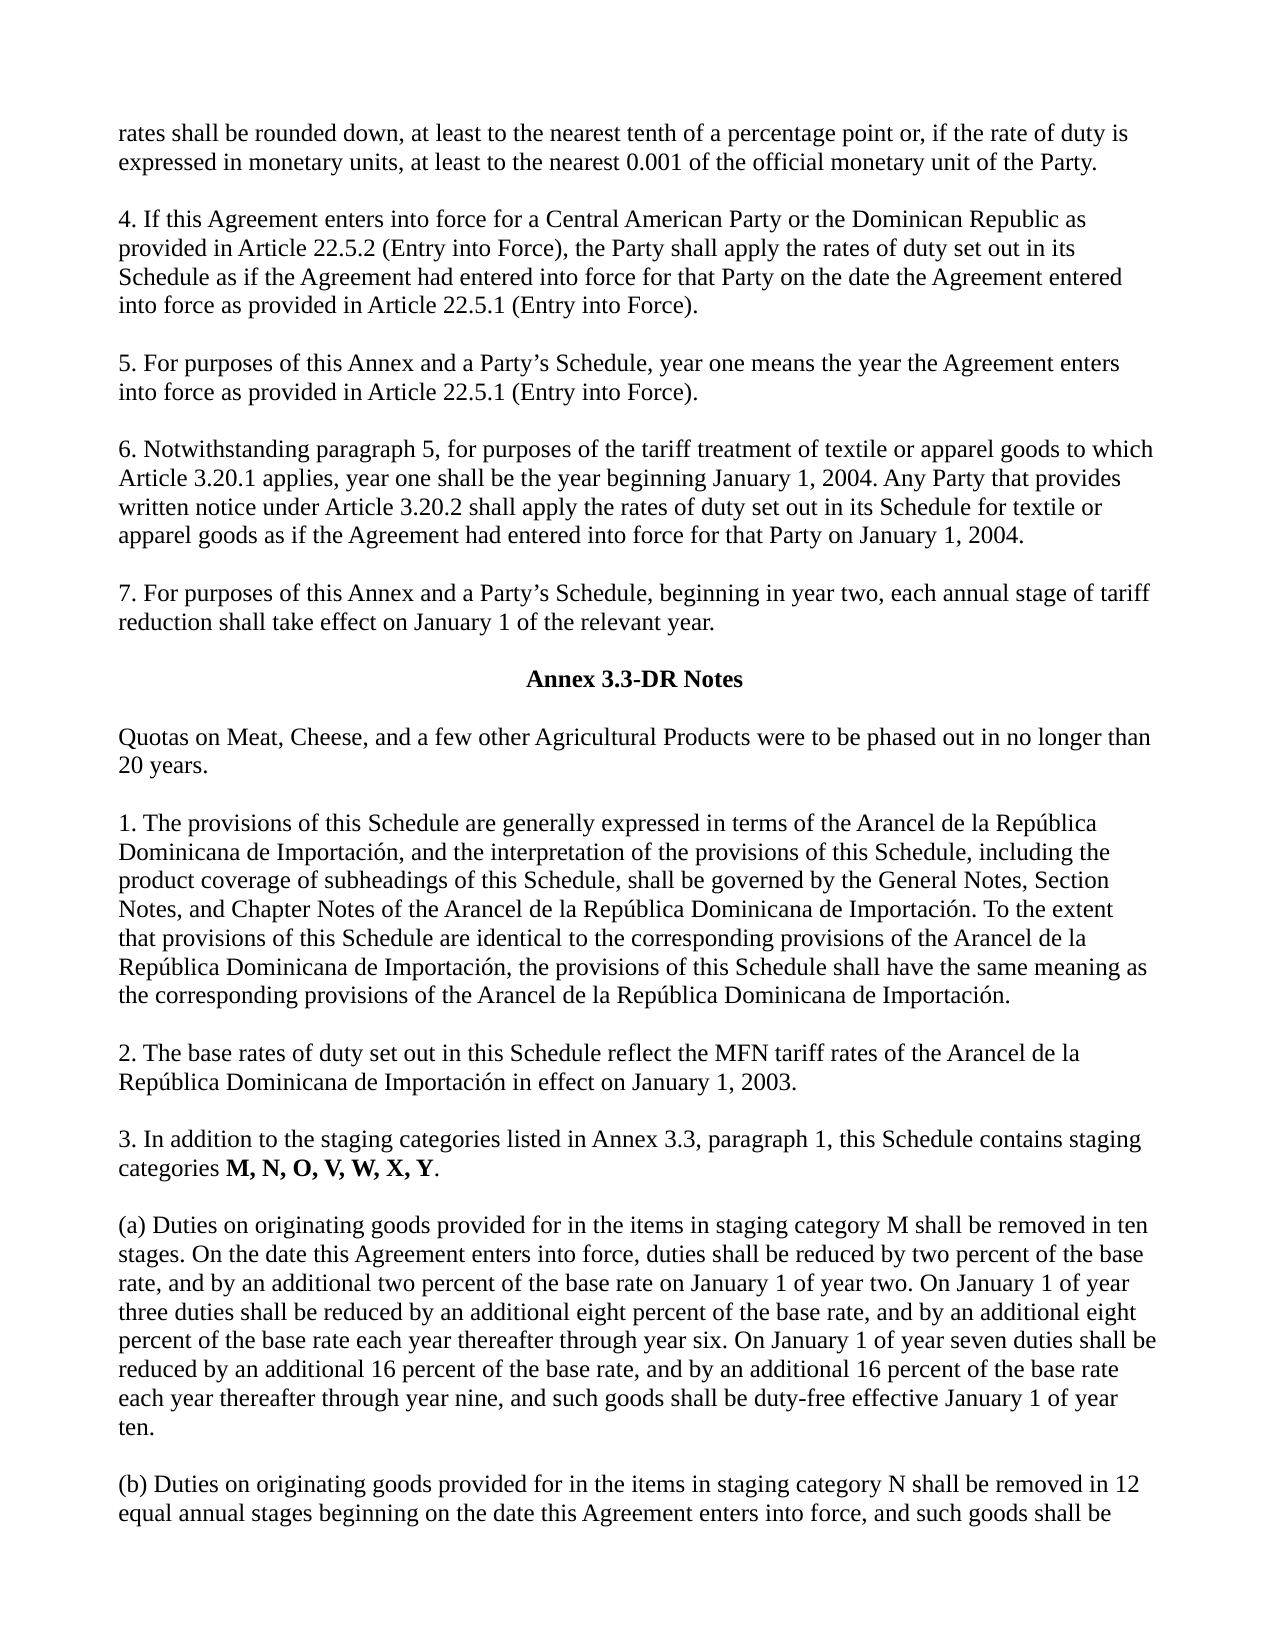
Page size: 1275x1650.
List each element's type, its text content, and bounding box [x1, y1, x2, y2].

text Quotas on Meat, Cheese, and a few other Agricultural Products were to be phased out in no longer than 20 years. [118, 722, 1157, 779]
text 3. In addition to the staging categories listed in Annex 3.3, paragraph 1, this Schedule contains staging categories M, N, O, V, W, X, Y. [118, 1124, 1157, 1182]
text (a) Duties on originating goods provided for in the items in staging category M shall be removed in ten stages. On the date this Agreement enters into force, duties shall be reduced by two percent of the base rate, and by an additional two percent of the base rate on January 1 of year two. On January 1 of year three duties shall be reduced by an additional eight percent of the base rate, and by an additional eight percent of the base rate each year thereafter through year six. On January 1 of year seven duties shall be reduced by an additional 16 percent of the base rate, and by an additional 16 percent of the base rate each year thereafter through year nine, and such goods shall be duty-free effective January 1 of year ten. [118, 1211, 1157, 1441]
text Annex 3.3-DR Notes [118, 664, 1157, 693]
text 6. Notwithstanding paragraph 5, for purposes of the tariff treatment of textile or apparel goods to which Article 3.20.1 applies, year one shall be the year beginning January 1, 2004. Any Party that provides written notice under Article 3.20.2 shall apply the rates of duty set out in its Schedule for textile or apparel goods as if the Agreement had entered into force for that Party on January 1, 2004. [118, 434, 1157, 549]
text (b) Duties on originating goods provided for in the items in staging category N shall be removed in 12 equal annual stages beginning on the date this Agreement enters into force, and such goods shall be [118, 1469, 1157, 1527]
text 2. The base rates of duty set out in this Schedule reflect the MFN tariff rates of the Arancel de la República Dominicana de Importación in effect on January 1, 2003. [118, 1038, 1157, 1096]
text 7. For purposes of this Annex and a Party’s Schedule, beginning in year two, each annual stage of tariff reduction shall take effect on January 1 of the relevant year. [118, 578, 1157, 636]
text 5. For purposes of this Annex and a Party’s Schedule, year one means the year the Agreement enters into force as provided in Article 22.5.1 (Entry into Force). [118, 348, 1157, 406]
text 1. The provisions of this Schedule are generally expressed in terms of the Arancel de la República Dominicana de Importación, and the interpretation of the provisions of this Schedule, including the product coverage of subheadings of this Schedule, shall be governed by the General Notes, Section Notes, and Chapter Notes of the Arancel de la República Dominicana de Importación. To the extent that provisions of this Schedule are identical to the corresponding provisions of the Arancel de la República Dominicana de Importación, the provisions of this Schedule shall have the same meaning as the corresponding provisions of the Arancel de la República Dominicana de Importación. [118, 808, 1157, 1009]
text rates shall be rounded down, at least to the nearest tenth of a percentage point or, if the rate of duty is expressed in monetary units, at least to the nearest 0.001 of the official monetary unit of the Party. [118, 118, 1157, 176]
text 4. If this Agreement enters into force for a Central American Party or the Dominican Republic as provided in Article 22.5.2 (Entry into Force), the Party shall apply the rates of duty set out in its Schedule as if the Agreement had entered into force for that Party on the date the Agreement entered into force as provided in Article 22.5.1 (Entry into Force). [118, 204, 1157, 319]
